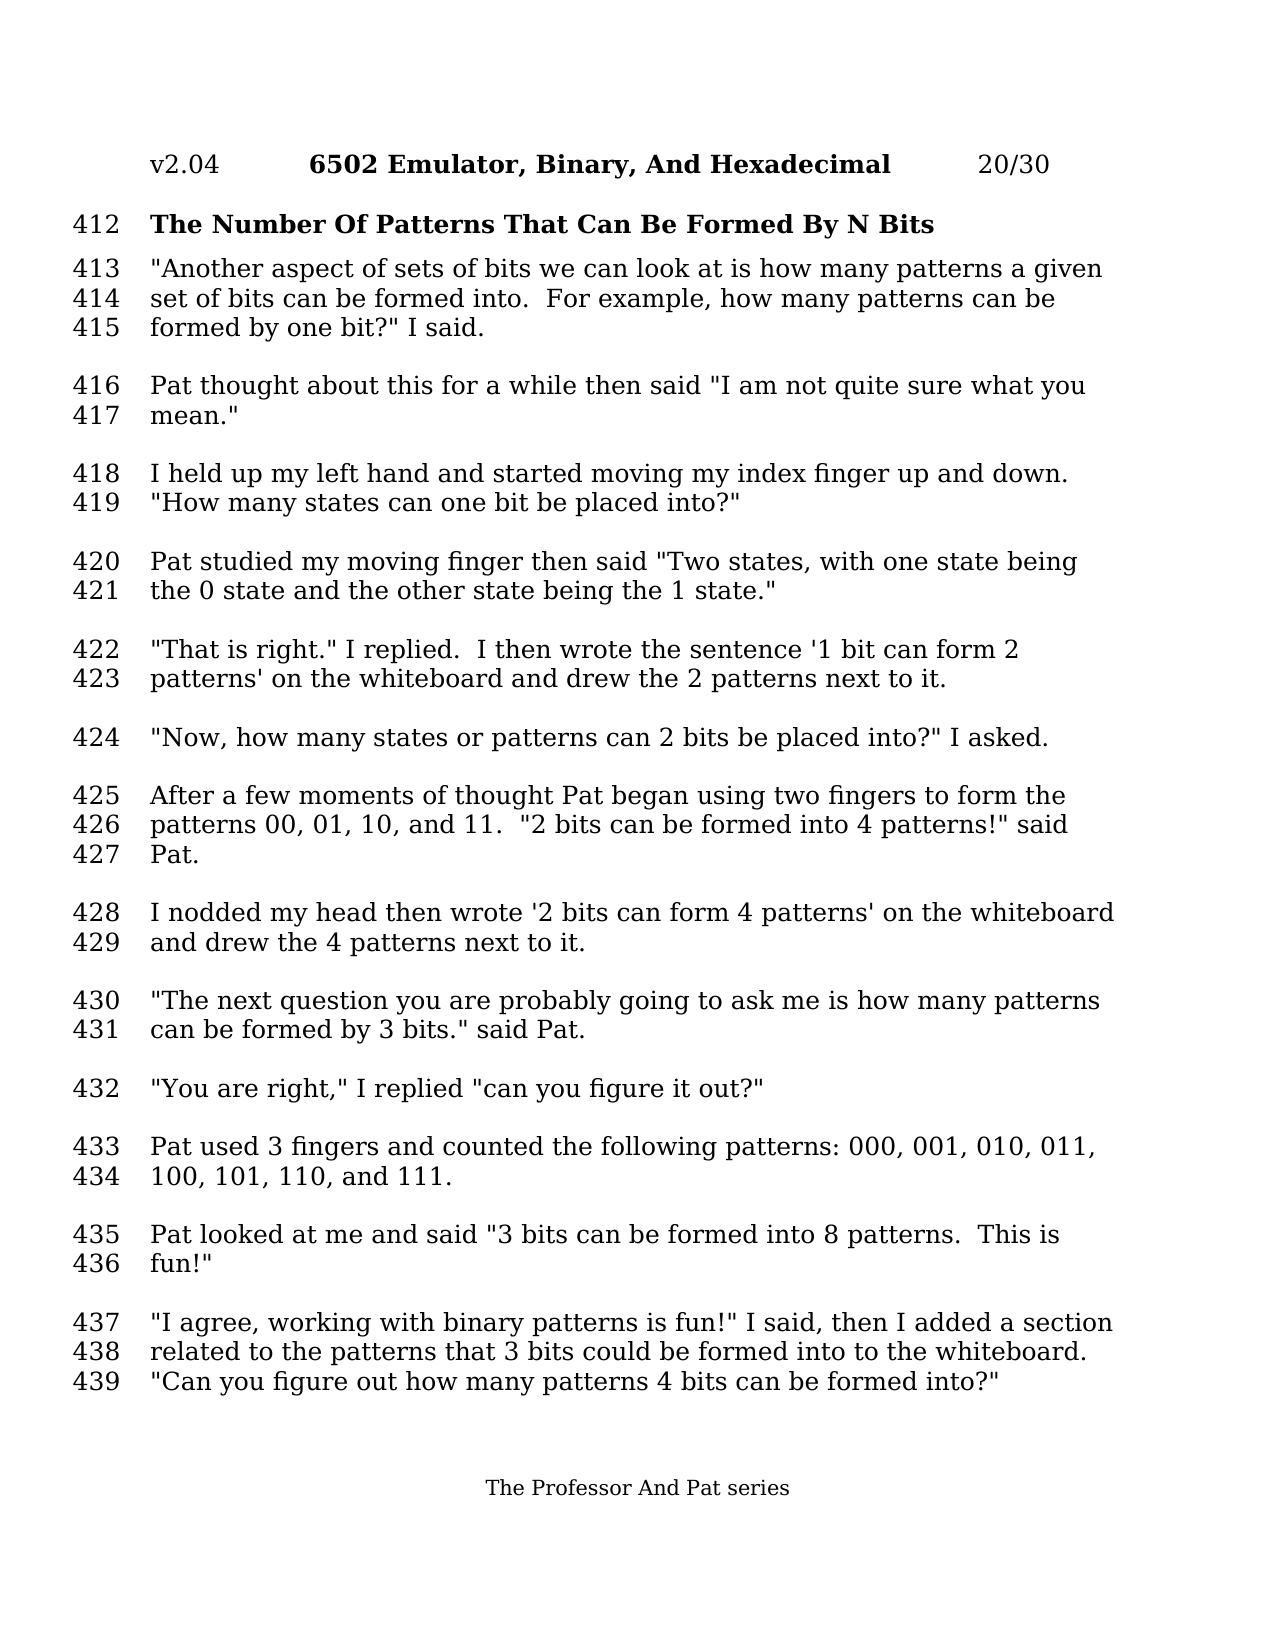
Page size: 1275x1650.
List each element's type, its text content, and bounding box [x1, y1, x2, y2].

text After a few moments of thought Pat began using two fingers to form the patterns 00, 01, 10, and 11. "2 bits can be formed into 4 patterns!" said Pat. [150, 781, 1125, 869]
subtitle The Number Of Patterns That Can Be Formed By N Bits [150, 210, 1125, 239]
text "You are right," I replied "can you figure it out?" [150, 1074, 1125, 1103]
text "I agree, working with binary patterns is fun!" I said, then I added a section related to the patterns that 3 bits could be formed into to the whiteboard. "Can you figure out how many patterns 4 bits can be formed into?" [150, 1308, 1125, 1396]
text Pat thought about this for a while then said "I am not quite sure what you mean." [150, 372, 1125, 430]
text I nodded my head then wrote '2 bits can form 4 patterns' on the whiteboard and drew the 4 patterns next to it. [150, 898, 1125, 957]
text Pat studied my moving finger then said "Two states, with one state being the 0 state and the other state being the 1 state." [150, 547, 1125, 606]
text "The next question you are probably going to ask me is how many patterns can be formed by 3 bits." said Pat. [150, 986, 1125, 1045]
text Pat looked at me and said "3 bits can be formed into 8 patterns. This is fun!" [150, 1220, 1125, 1279]
text Pat used 3 fingers and counted the following patterns: 000, 001, 010, 011, 100, 101, 110, and 111. [150, 1133, 1125, 1191]
text "Now, how many states or patterns can 2 bits be placed into?" I asked. [150, 723, 1125, 752]
text I held up my left hand and started moving my index finger up and down. "How many states can one bit be placed into?" [150, 459, 1125, 518]
text "That is right." I replied. I then wrote the sentence '1 bit can form 2 patterns' on the whiteboard and drew the 2 patterns next to it. [150, 635, 1125, 693]
text "Another aspect of sets of bits we can look at is how many patterns a given set of bits can be formed into. For example, how many patterns can be formed by one bit?" I said. [150, 254, 1125, 342]
